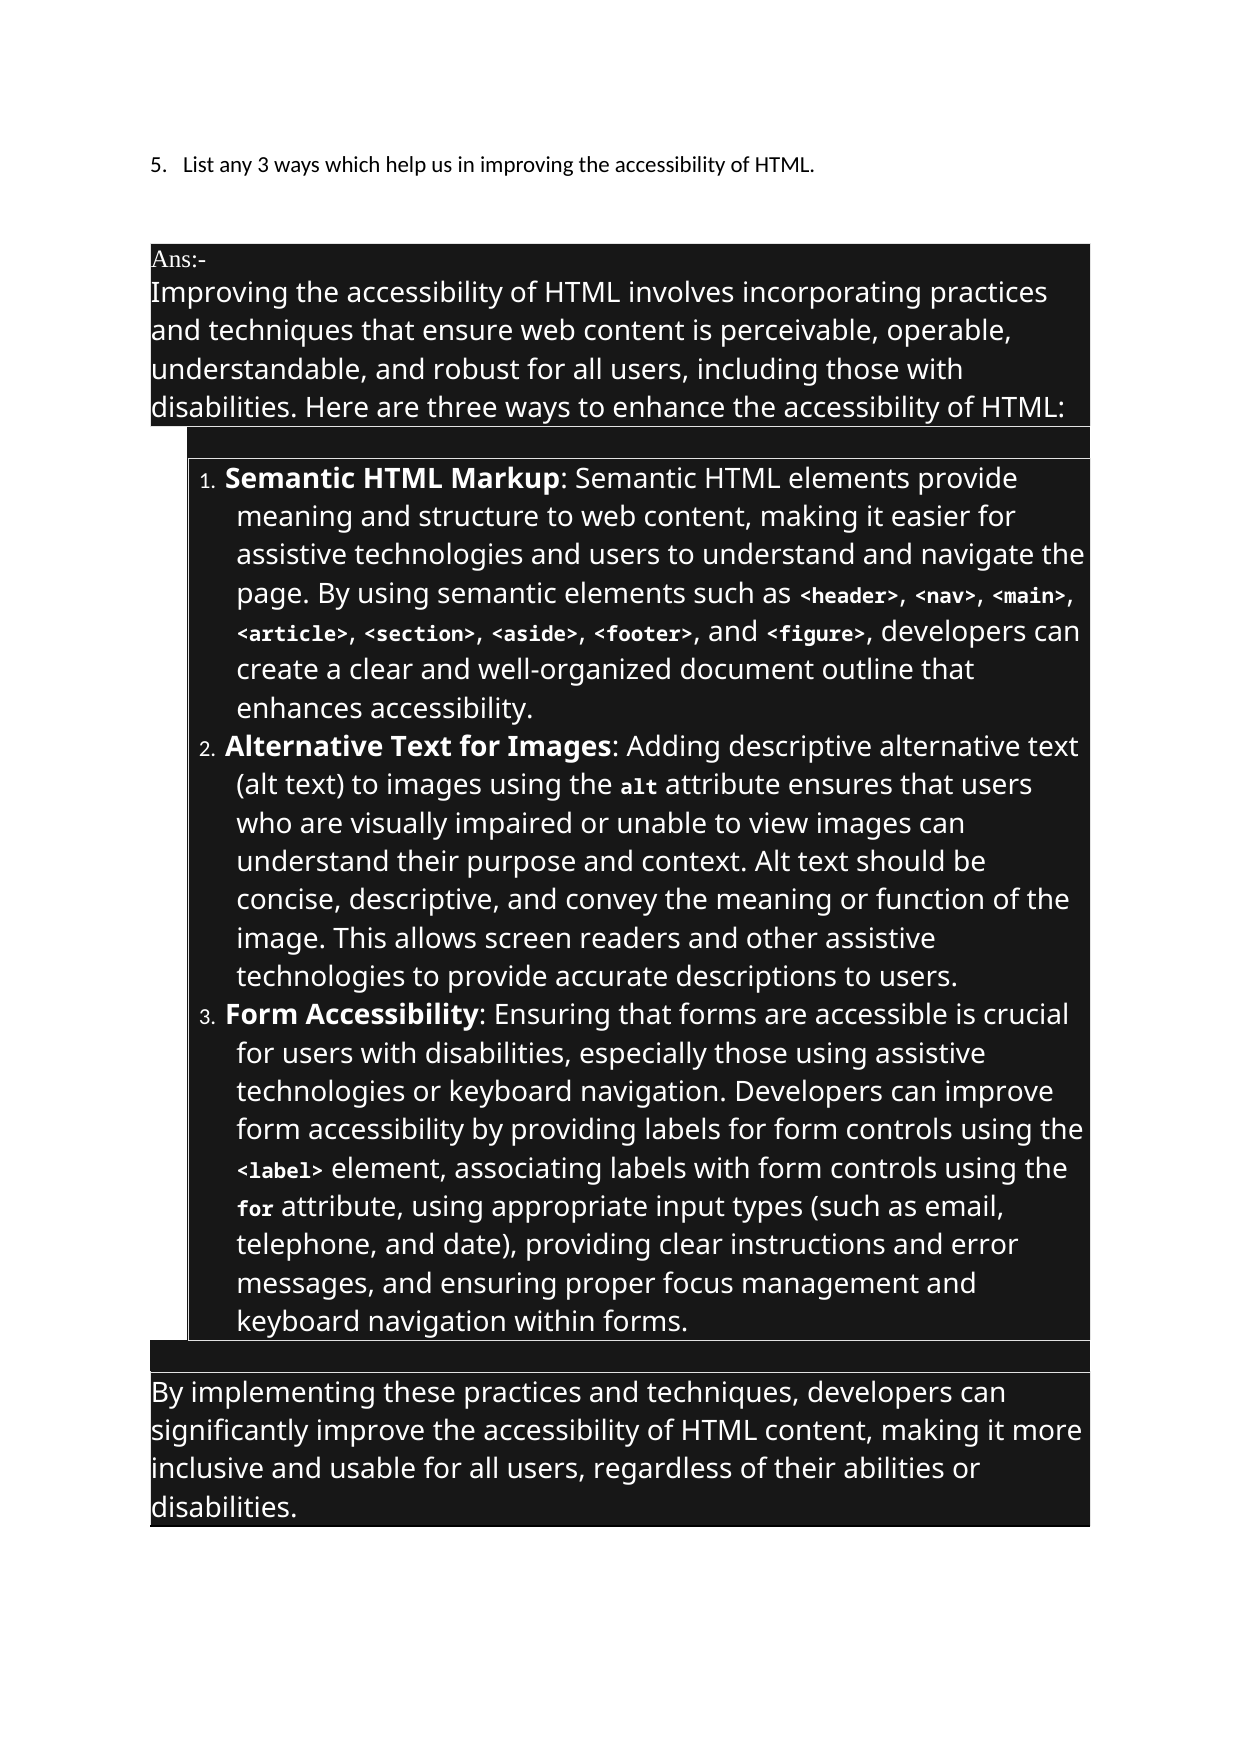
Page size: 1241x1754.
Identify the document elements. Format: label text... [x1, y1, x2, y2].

text Ans:- Improving the accessibility of HTML involves incorporating practices and techniques that ensure web content is perceivable, operable, understandable, and robust for all users, including those with disabilities. Here are three ways to enhance the accessibility of HTML: [151, 244, 1090, 426]
text By implementing these practices and techniques, developers can significantly improve the accessibility of HTML content, making it more inclusive and usable for all users, regardless of their abilities or disabilities. [151, 1373, 1090, 1525]
list Semantic HTML Markup: Semantic HTML elements provide meaning and structure to web content, making it easier for assistive technologies and users to understand and navigate the page. By using semantic elements such as <header>, <nav>, <main>, <article>, <section>, <aside>, <footer>, and <figure>, developers can create a clear and well-organized document outline that enhances accessibility. [189, 459, 1090, 726]
text 5. List any 3 ways which help us in improving the accessibility of HTML. [150, 150, 1090, 178]
list Form Accessibility: Ensuring that forms are accessible is crucial for users with disabilities, especially those using assistive technologies or keyboard navigation. Developers can improve form accessibility by providing labels for form controls using the <label> element, associating labels with form controls using the for attribute, using appropriate input types (such as email, telephone, and date), providing clear instructions and error messages, and ensuring proper focus management and keyboard navigation within forms. [189, 994, 1090, 1340]
list Alternative Text for Images: Adding descriptive alternative text (alt text) to images using the alt attribute ensures that users who are visually impaired or unable to view images can understand their purpose and context. Alt text should be concise, descriptive, and convey the meaning or function of the image. This allows screen readers and other assistive technologies to provide accurate descriptions to users. [189, 726, 1090, 994]
